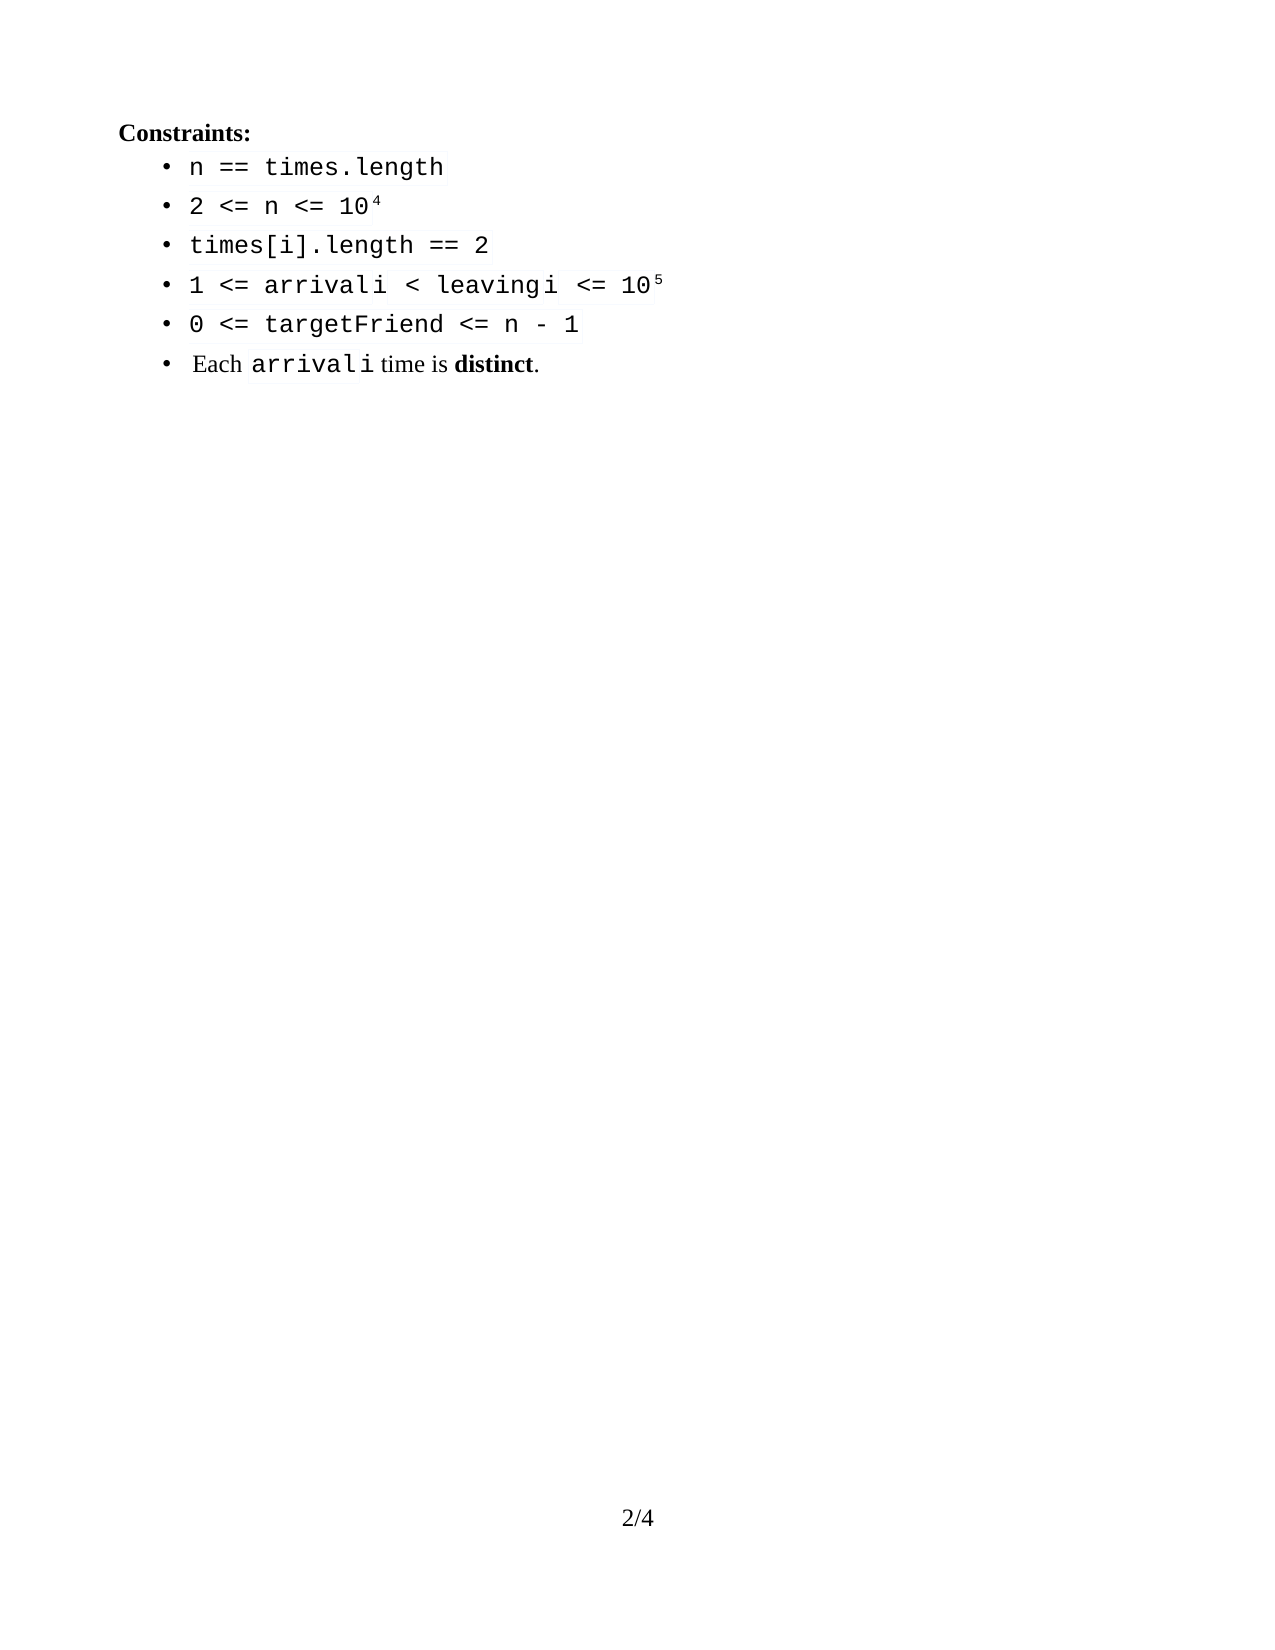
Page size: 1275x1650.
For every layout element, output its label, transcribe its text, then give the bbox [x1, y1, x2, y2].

list Each arrivali time is distinct. [249, 350, 359, 383]
list 1 <= arrivali < leavingi <= 105 [162, 269, 372, 304]
list 1 <= arrivali < leavingi <= 105 [655, 269, 1157, 304]
list Each arrivali time is distinct. [360, 348, 1157, 383]
list 1 <= arrivali < leavingi <= 105 [544, 269, 654, 304]
list 1 <= arrivali < leavingi <= 105 [388, 271, 543, 304]
list 1 <= arrivali < leavingi <= 105 [373, 269, 543, 304]
list Each arrivali time is distinct. [162, 348, 359, 383]
list 2 <= n <= 104 [373, 191, 1157, 225]
list times[i].length == 2 [162, 230, 492, 264]
list [493, 230, 1157, 264]
list 2 <= n <= 104 [162, 191, 372, 225]
list 1 <= arrivali < leavingi <= 105 [559, 271, 654, 304]
text Constraints: [118, 118, 1157, 147]
list [448, 151, 1157, 186]
list 0 <= targetFriend <= n - 1 [162, 309, 582, 343]
list n == times.length [162, 151, 447, 186]
list [583, 309, 1157, 343]
